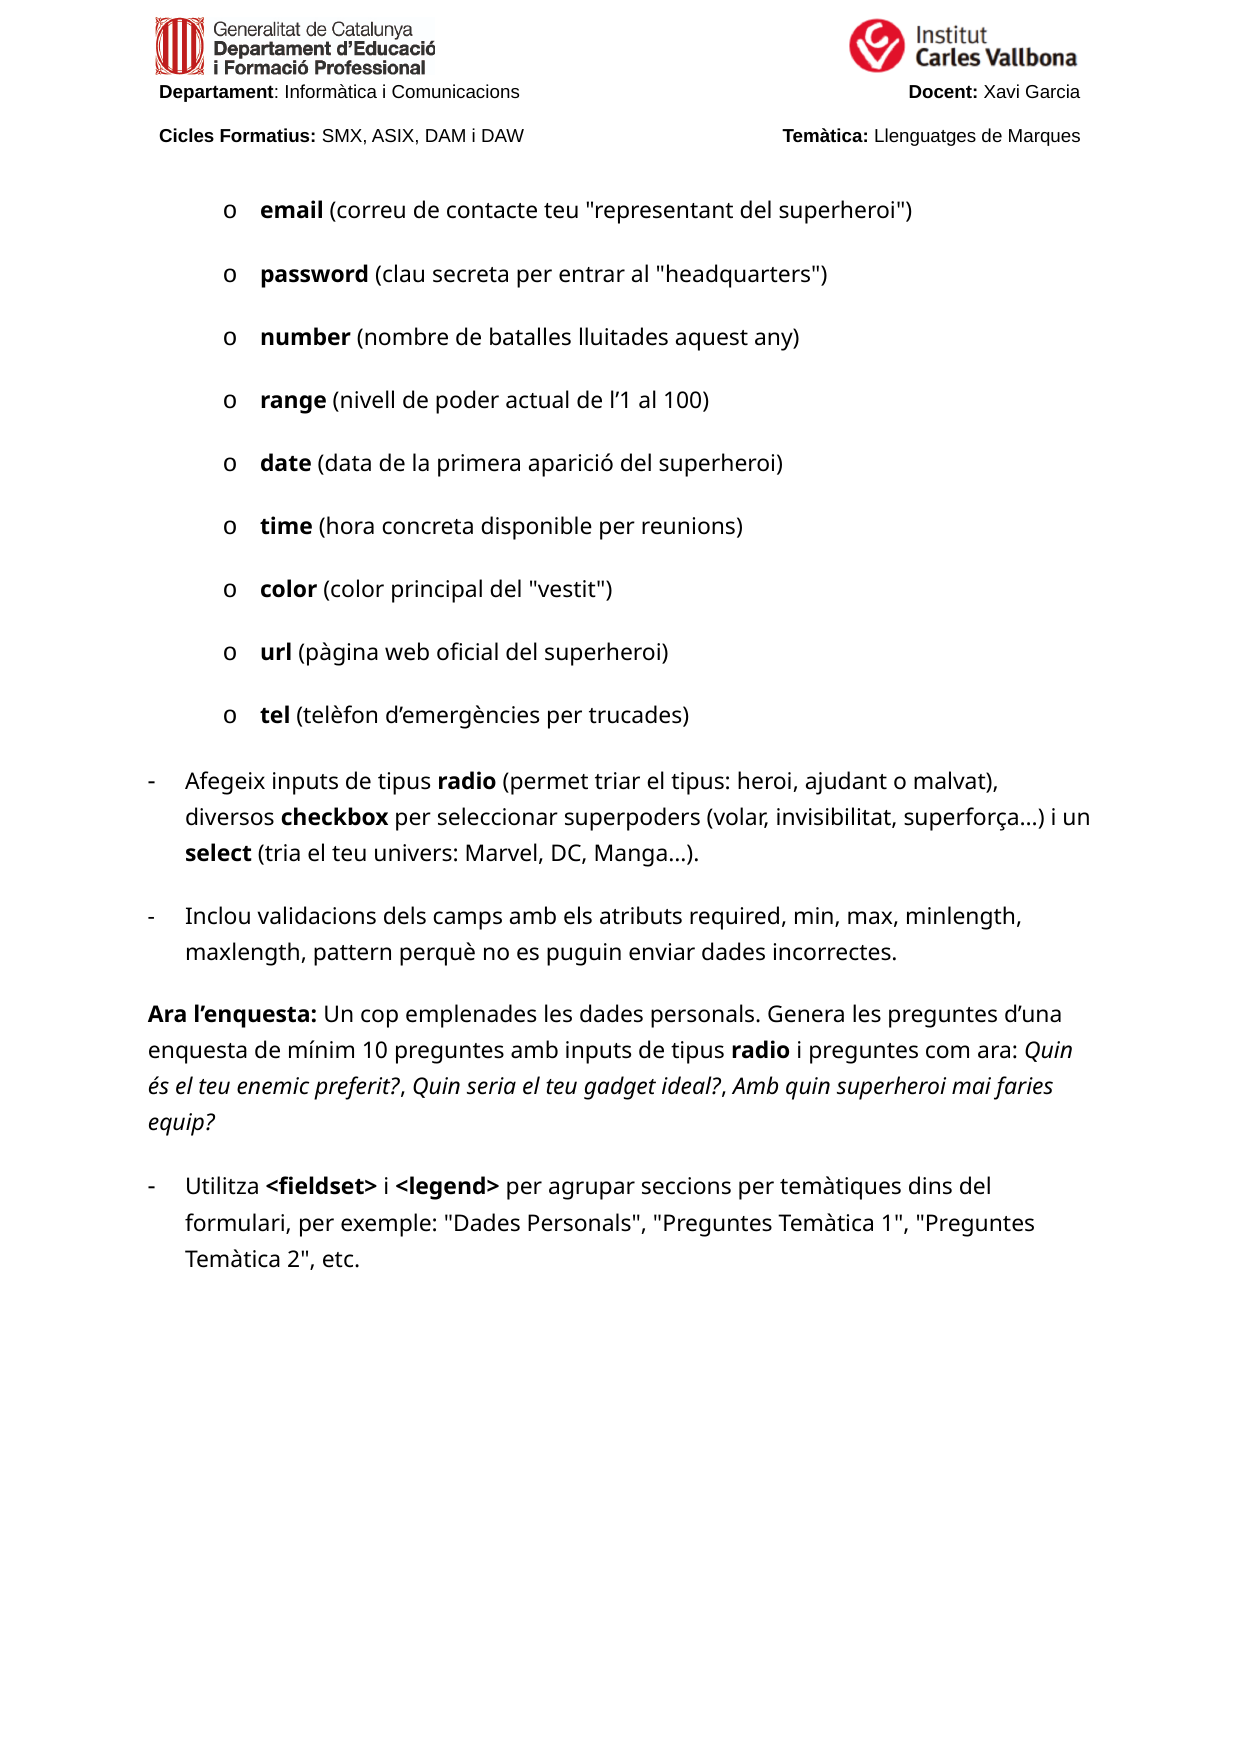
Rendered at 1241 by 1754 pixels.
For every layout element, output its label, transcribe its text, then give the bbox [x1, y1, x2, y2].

list Utilitza <fieldset> i <legend> per agrupar seccions per temàtiques dins del formulari, per exemple: "Dades Personals", "Preguntes Temàtica 1", "Preguntes Temàtica 2", etc. [147, 1168, 1092, 1274]
text Ara l’enquesta: Un cop emplenades les dades personals. Genera les preguntes d’una enquesta de mínim 10 preguntes amb inputs de tipus radio i preguntes com ara: Quin és el teu enemic preferit?, Quin seria el teu gadget ideal?, Amb quin superheroi mai faries equip? [148, 998, 1092, 1137]
list url (pàgina web oficial del superheroi) [222, 636, 1092, 668]
list color (color principal del "vestit") [222, 573, 1092, 605]
list tel (telèfon d’emergències per trucades) [222, 699, 1092, 731]
list password (clau secreta per entrar al "headquarters") [222, 258, 1092, 289]
list range (nivell de poder actual de l’1 al 100) [222, 384, 1092, 416]
list email (correu de contacte teu "representant del superheroi") [222, 194, 1092, 226]
list number (nombre de batalles lluitades aquest any) [222, 321, 1092, 353]
list Afegeix inputs de tipus radio (permet triar el tipus: heroi, ajudant o malvat), diversos checkbox per seleccionar superpoders (volar, invisibilitat, superforça…) i un select (tria el teu univers: Marvel, DC, Manga…). [147, 763, 1092, 868]
list date (data de la primera aparició del superheroi) [222, 447, 1092, 479]
list time (hora concreta disponible per reunions) [222, 510, 1092, 542]
list Inclou validacions dels camps amb els atributs required, min, max, minlength, maxlength, pattern perquè no es puguin enviar dades incorrectes. [147, 899, 1092, 967]
